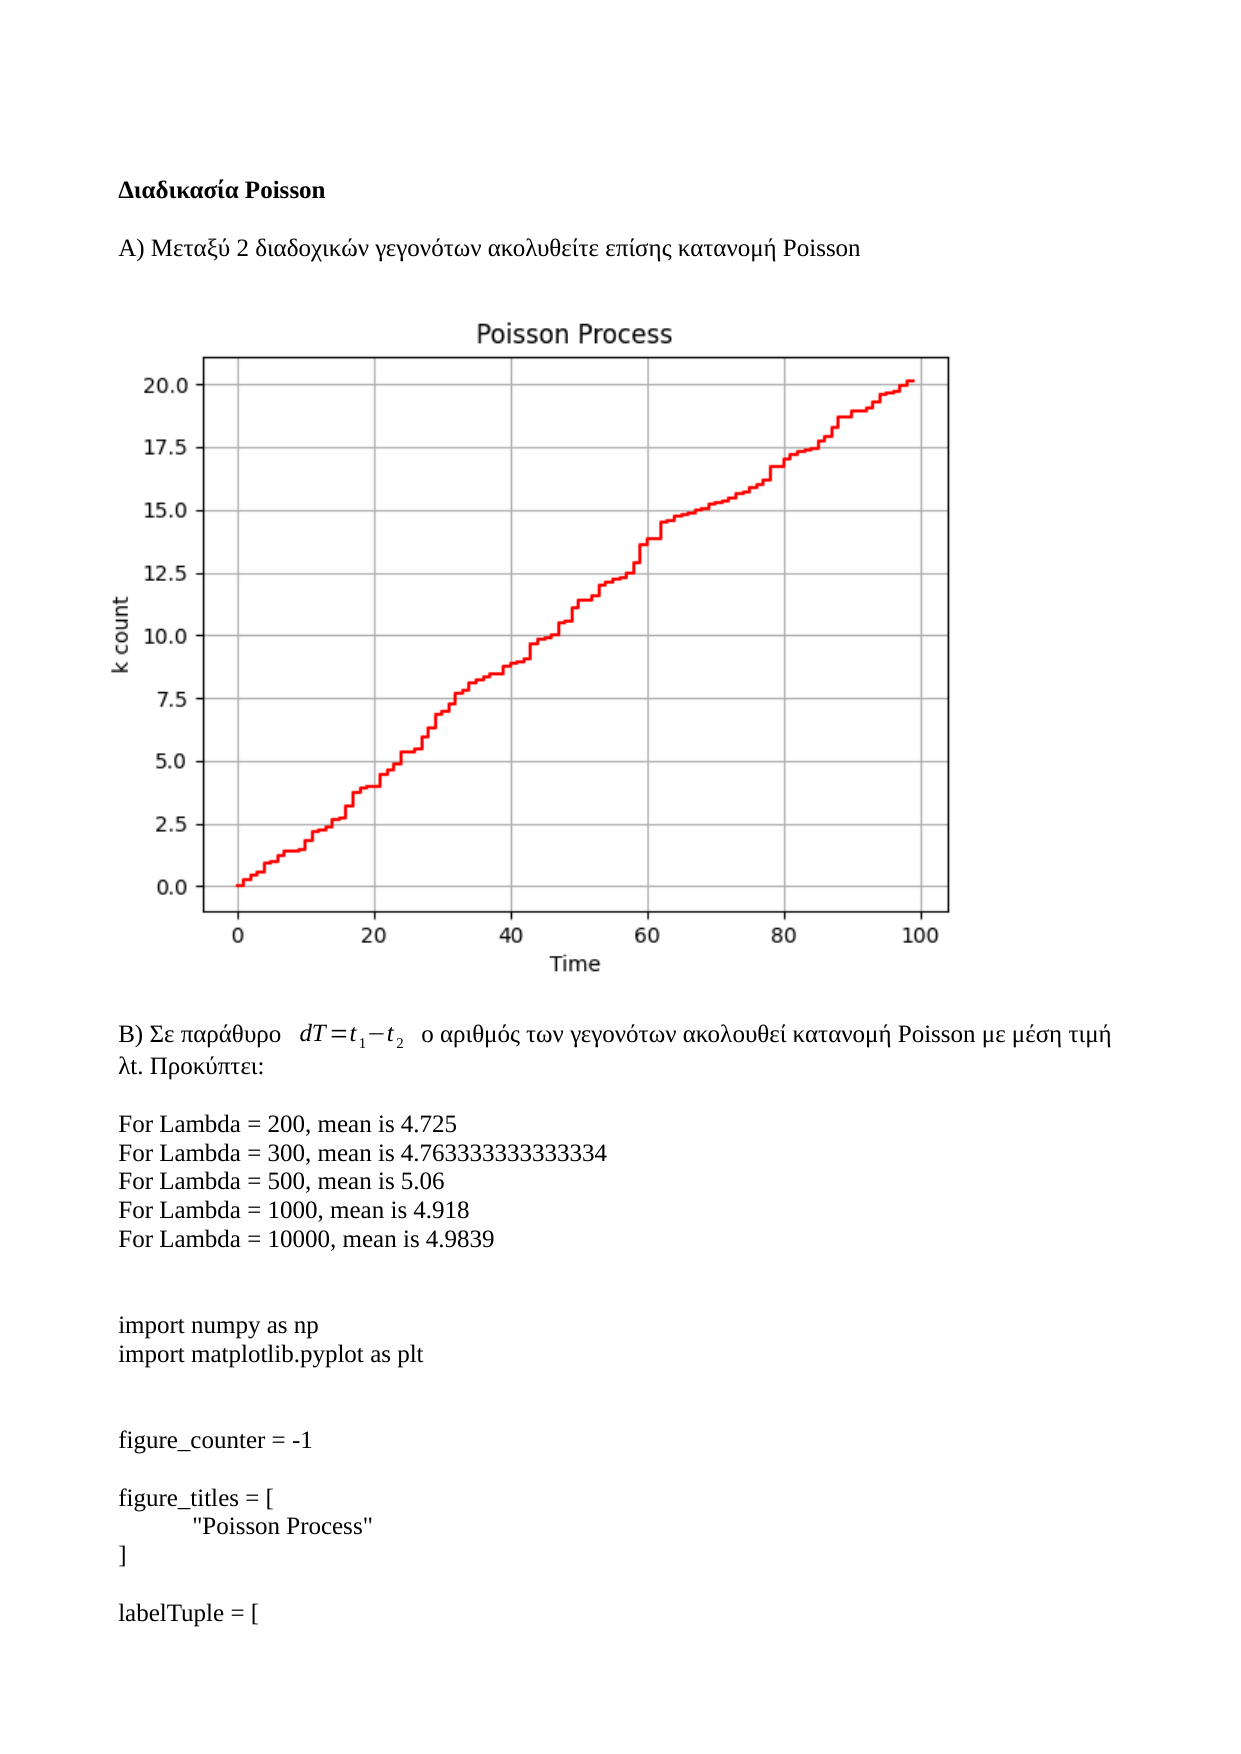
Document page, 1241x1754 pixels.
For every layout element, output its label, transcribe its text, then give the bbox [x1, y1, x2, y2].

text Α) Μεταξύ 2 διαδοχικών γεγονότων ακολυθείτε επίσης κατανομή Poisson [118, 233, 1122, 262]
text import matplotlib.pyplot as plt [118, 1339, 1122, 1368]
text import numpy as np [118, 1310, 1122, 1339]
picture [83, 270, 1044, 991]
text labelTuple = [ [118, 1598, 1122, 1626]
text figure_titles = [ [118, 1483, 1122, 1511]
text For Lambda = 500, mean is 5.06 [118, 1166, 1122, 1195]
text For Lambda = 10000, mean is 4.9839 [118, 1224, 1122, 1253]
text For Lambda = 300, mean is 4.763333333333334 [118, 1138, 1122, 1166]
text figure_counter = -1 [118, 1425, 1122, 1454]
text Β) Σε παράθυροο αριθμός των γεγονότων ακολουθεί κατανομή Poisson με μέση τιμή λt. Προκύπτει: [118, 1019, 1122, 1080]
text For Lambda = 1000, mean is 4.918 [118, 1195, 1122, 1224]
text Διαδικασία Poisson [118, 176, 1122, 204]
text For Lambda = 200, mean is 4.725 [118, 1109, 1122, 1138]
text ] [118, 1540, 1122, 1569]
text "Poisson Process" [118, 1511, 1122, 1540]
